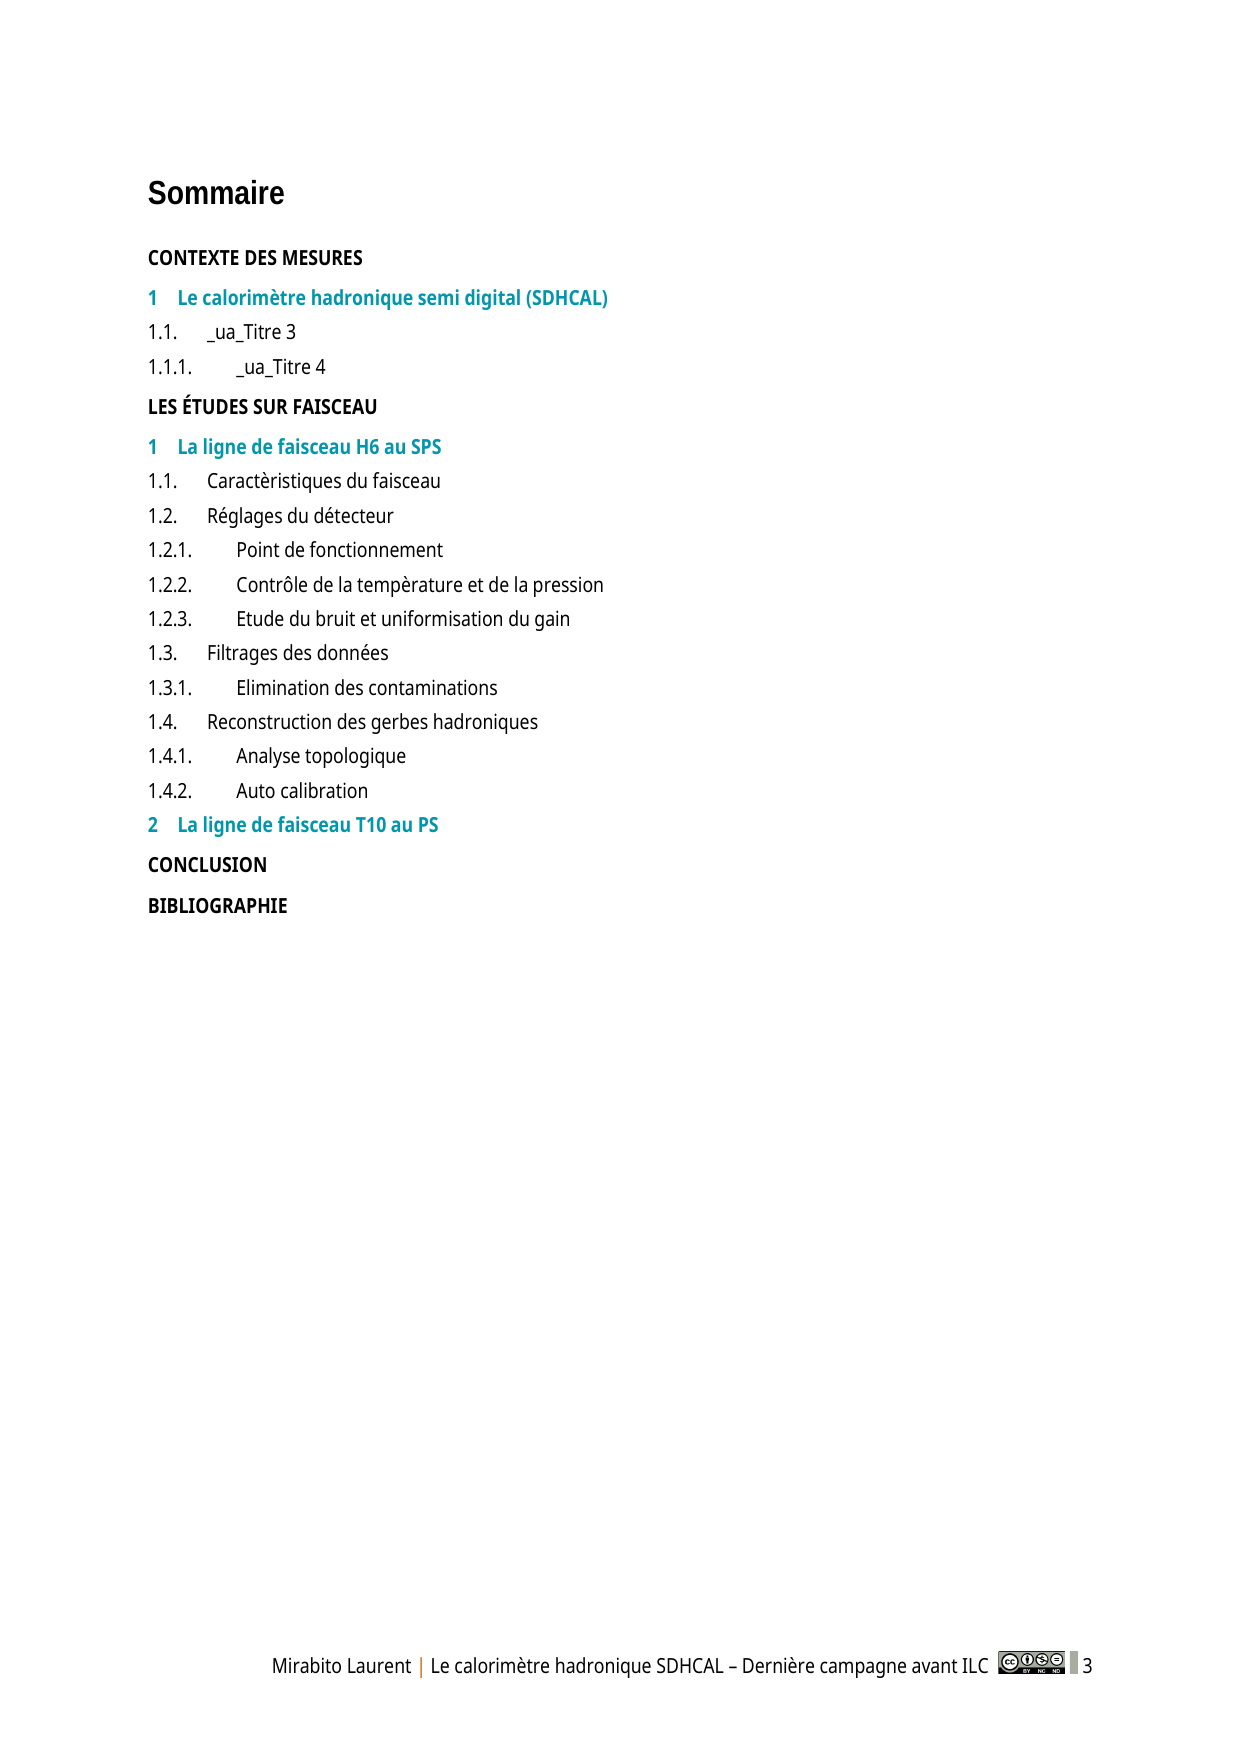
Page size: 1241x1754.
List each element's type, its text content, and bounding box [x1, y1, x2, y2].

text 1.2.1. Point de fonctionnement [148, 535, 1092, 564]
text 1.4.1. Analyse topologique [148, 742, 1092, 770]
text Bibliographie [148, 891, 1092, 919]
text 1 La ligne de faisceau H6 au SPS [148, 432, 1092, 461]
text 2 La ligne de faisceau T10 au PS [148, 810, 1092, 839]
text 1.2. Réglages du détecteur [148, 501, 1092, 529]
text 1.1. _ua_Titre 3 [148, 317, 1092, 346]
text Conclusion [148, 851, 1092, 879]
text 1.2.3. Etude du bruit et uniformisation du gain [148, 604, 1092, 632]
text Les études sur faisceau [148, 392, 1092, 420]
text Contexte des mesures [148, 243, 1092, 271]
text 1.1. Caractèristiques du faisceau [148, 467, 1092, 495]
text 1.4. Reconstruction des gerbes hadroniques [148, 707, 1092, 736]
text 1.4.2. Auto calibration [148, 776, 1092, 804]
text 1.1.1. _ua_Titre 4 [148, 352, 1092, 380]
picture [998, 1651, 1065, 1674]
text 1.3. Filtrages des données [148, 638, 1092, 667]
text 1.3.1. Elimination des contaminations [148, 673, 1092, 701]
text 1 Le calorimètre hadronique semi digital (SDHCAL) [148, 283, 1092, 311]
subtitle Sommaire [148, 173, 1092, 211]
text 1.2.2. Contrôle de la tempèrature et de la pression [148, 570, 1092, 598]
picture [1069, 1651, 1078, 1674]
